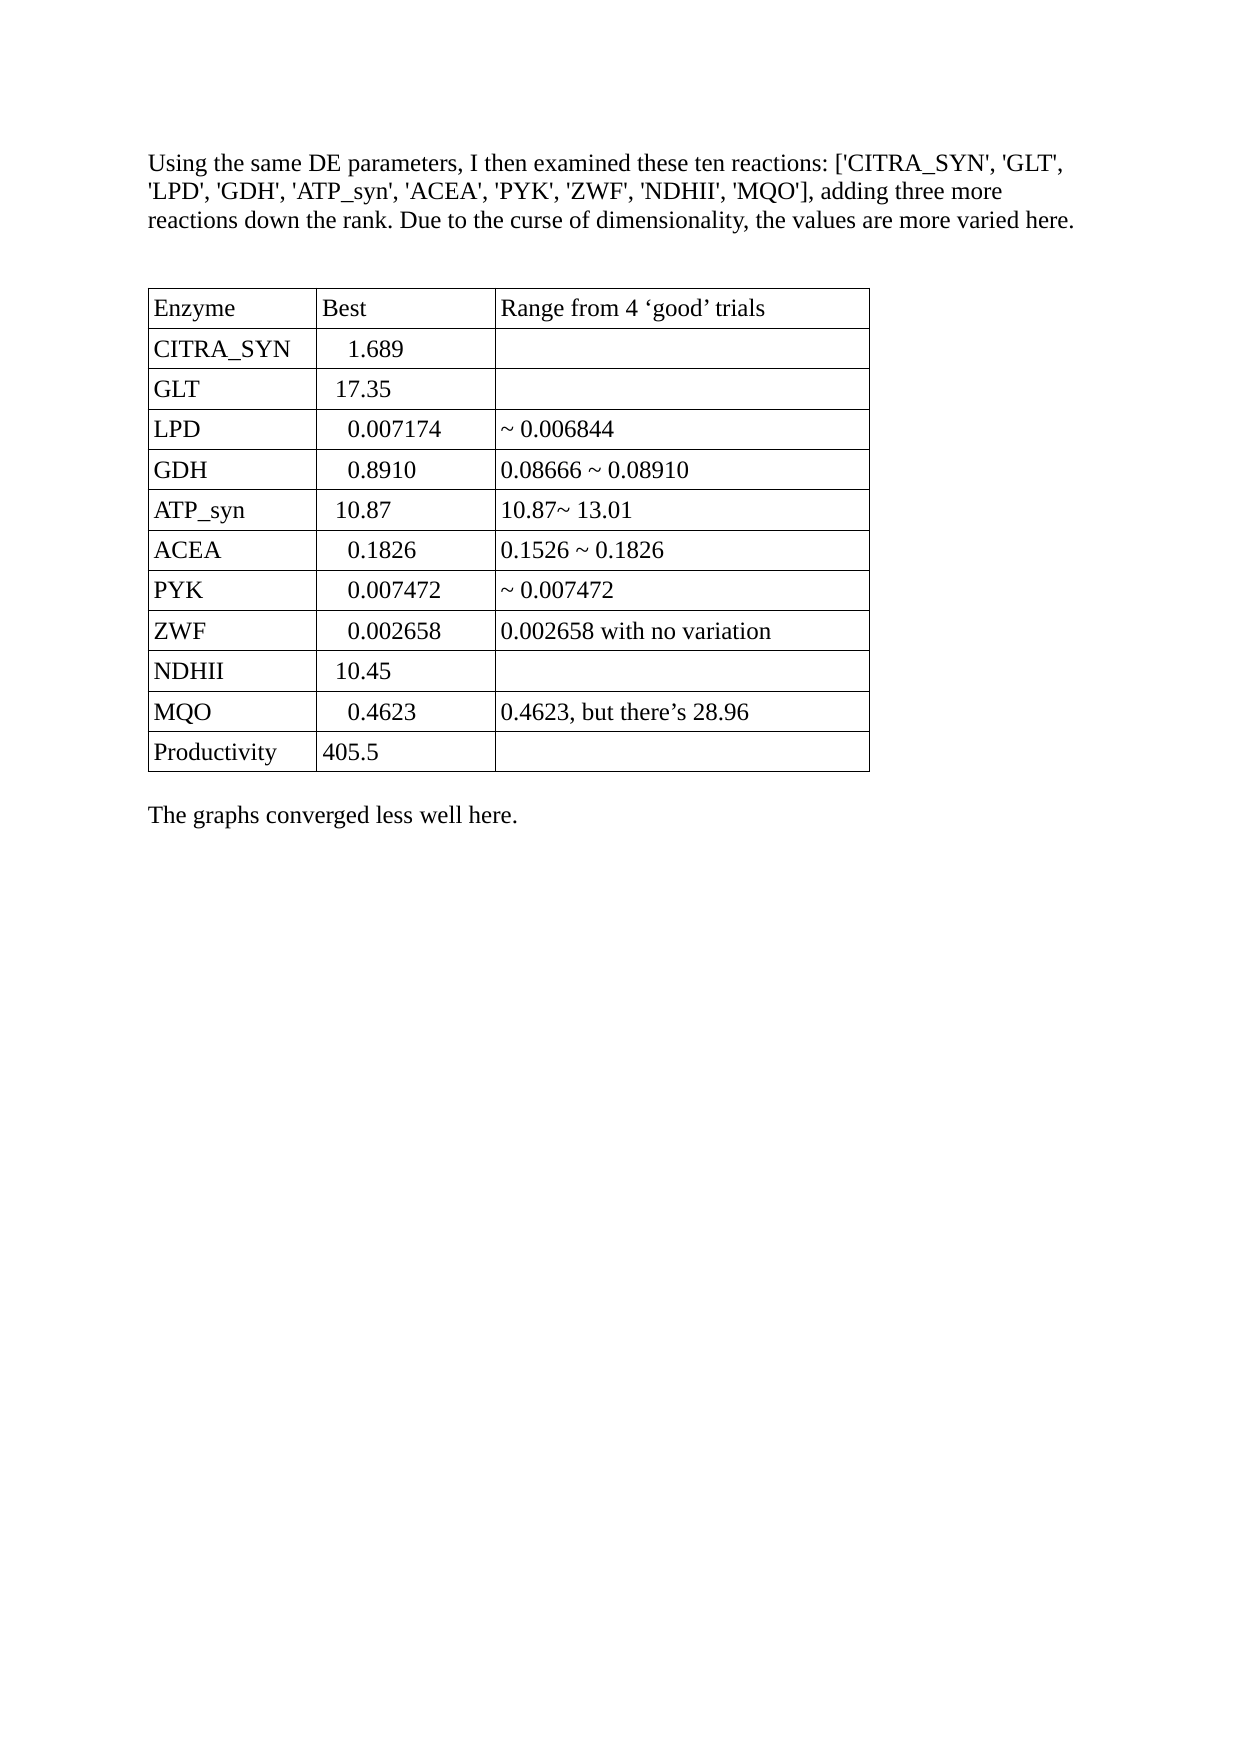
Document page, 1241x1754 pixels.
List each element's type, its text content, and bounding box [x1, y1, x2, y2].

table_cell ~ 0.006844 [496, 410, 869, 449]
text Using the same DE parameters, I then examined these ten reactions: ['CITRA_SYN', 'GLT', 'LPD', 'GDH', 'ATP_syn', 'ACEA', 'PYK', 'ZWF', 'NDHII', 'MQO'], adding three more reactions down the rank. Due to the curse of dimensionality, the values are more varied here. [148, 148, 1093, 234]
table_cell 0.007472 [317, 571, 495, 610]
table_cell 10.87~ 13.01 [496, 490, 869, 529]
table_cell NDHII [149, 651, 316, 691]
table_cell ZWF [149, 611, 316, 650]
table_cell LPD [149, 410, 316, 449]
table_header Range from 4 ‘good’ trials [496, 289, 869, 328]
table_cell [496, 732, 869, 771]
table_cell 0.1826 [317, 531, 495, 570]
table_cell 10.87 [317, 490, 495, 529]
table_cell [496, 651, 869, 691]
table_cell 0.1526 ~ 0.1826 [496, 531, 869, 570]
table_cell 0.08666 ~ 0.08910 [496, 450, 869, 489]
table_header Enzyme [149, 289, 316, 328]
table_cell 0.4623, but there’s 28.96 [496, 692, 869, 731]
table_cell GDH [149, 450, 316, 489]
table_cell 10.45 [317, 651, 495, 691]
table_cell ATP_syn [149, 490, 316, 529]
table_cell [496, 329, 869, 368]
table_cell ACEA [149, 531, 316, 570]
table_cell GLT [149, 369, 316, 408]
text The graphs converged less well here. [148, 800, 1093, 829]
table_cell 0.007174 [317, 410, 495, 449]
table_cell 1.689 [317, 329, 495, 368]
table_cell 405.5 [317, 732, 495, 771]
table_cell Productivity [149, 732, 316, 771]
table_cell ~ 0.007472 [496, 571, 869, 610]
table_header Best [317, 289, 495, 328]
table_cell MQO [149, 692, 316, 731]
table_cell [496, 369, 869, 408]
table_cell 0.8910 [317, 450, 495, 489]
table_cell 0.002658 [317, 611, 495, 650]
table_cell 0.4623 [317, 692, 495, 731]
table_cell 17.35 [317, 369, 495, 408]
table_cell 0.002658 with no variation [496, 611, 869, 650]
table_cell PYK [149, 571, 316, 610]
table_cell CITRA_SYN [149, 329, 316, 368]
